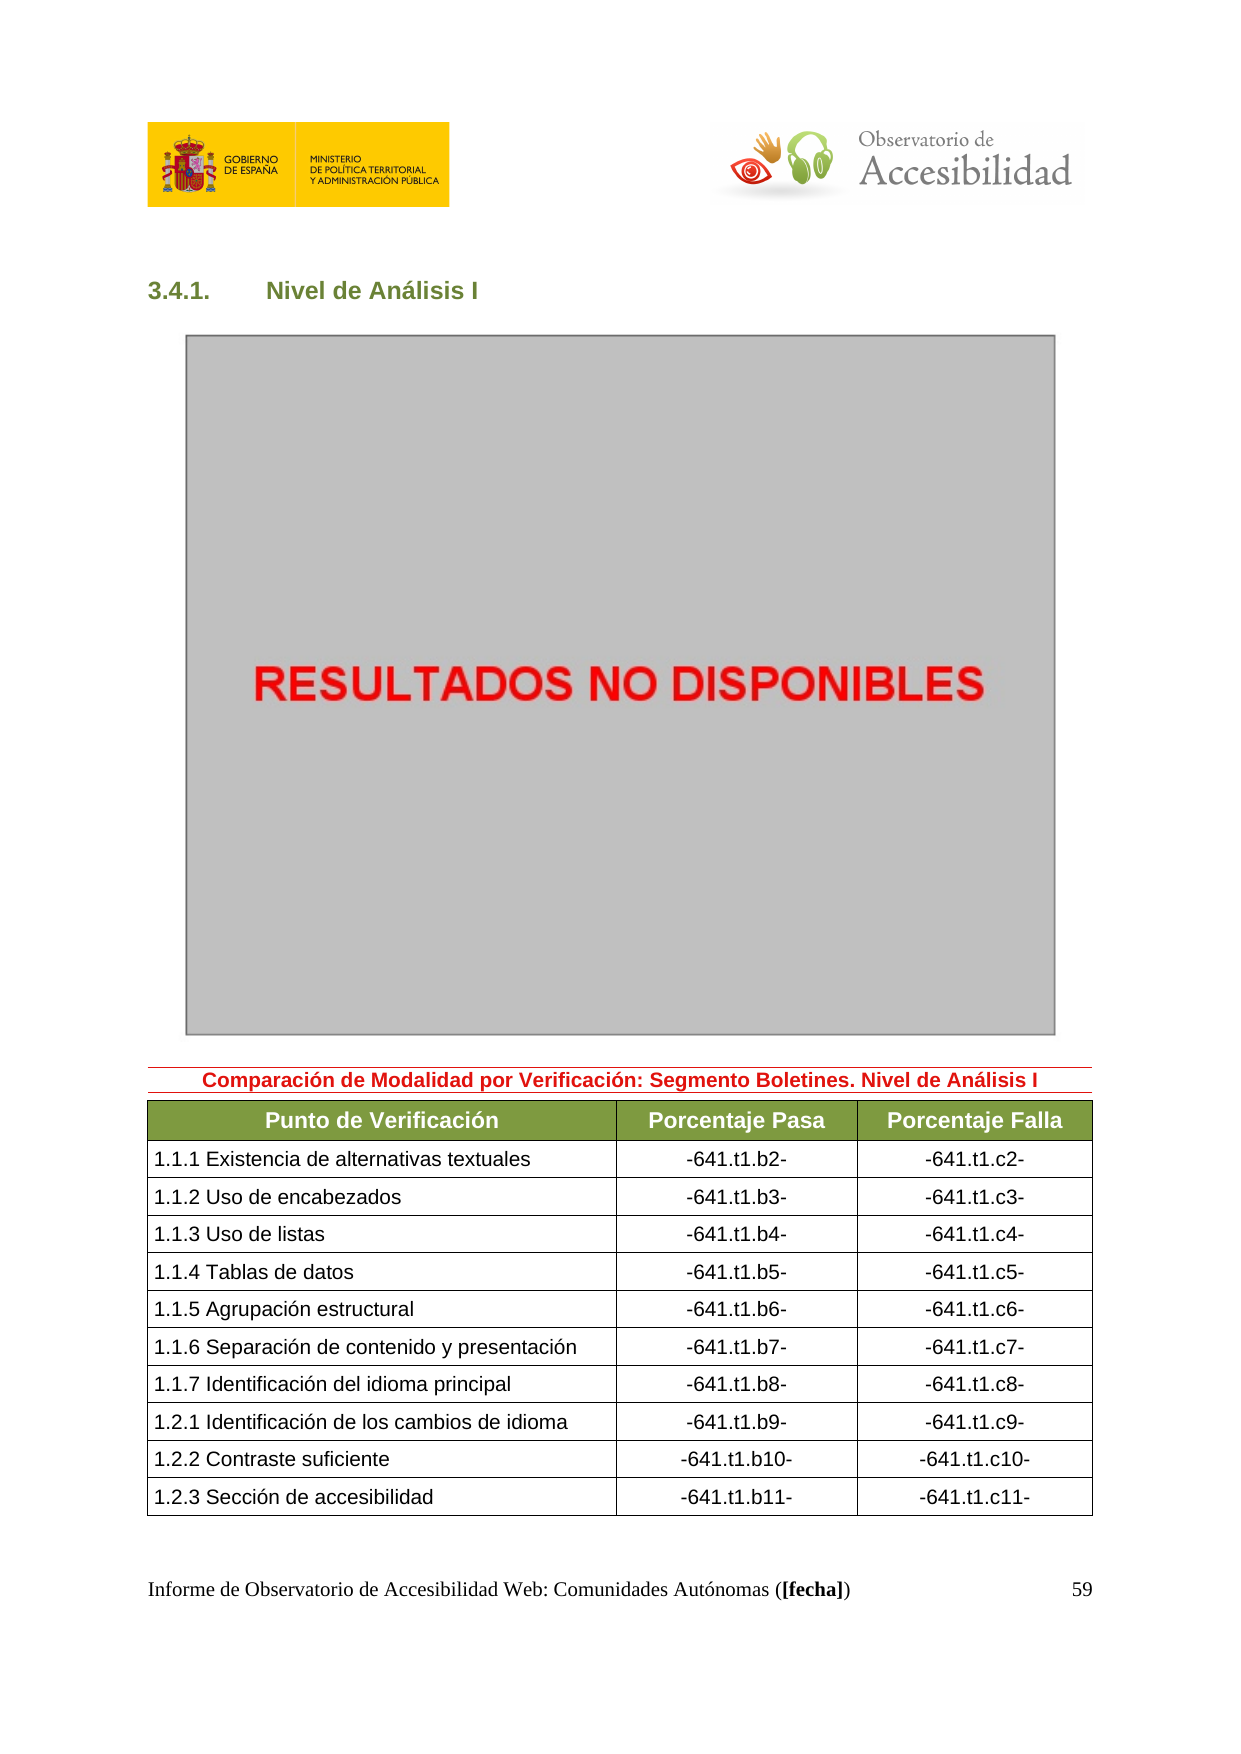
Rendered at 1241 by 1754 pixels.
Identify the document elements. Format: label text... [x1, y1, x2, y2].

table_cell 1.2.2 Contraste suficiente [148, 1441, 616, 1477]
table_cell -641.t1.b2- [617, 1141, 857, 1177]
table_cell -641.t1.b8- [617, 1366, 857, 1402]
table_header Porcentaje Pasa [617, 1101, 857, 1140]
table_cell 1.2.1 Identificación de los cambios de idioma [148, 1403, 616, 1440]
table_cell -641.t1.c11- [858, 1478, 1092, 1515]
table_cell 1.1.5 Agrupación estructural [148, 1291, 616, 1327]
table_cell 1.1.1 Existencia de alternativas textuales [148, 1141, 616, 1177]
table_header Porcentaje Falla [858, 1101, 1092, 1140]
picture [710, 122, 1086, 205]
list Nivel de Análisis I [148, 276, 1092, 304]
picture [178, 332, 1062, 1042]
table_cell -641.t1.c9- [858, 1403, 1092, 1440]
table_cell -641.t1.c10- [858, 1441, 1092, 1477]
table_cell 1.1.3 Uso de listas [148, 1216, 616, 1252]
table_cell -641.t1.b4- [617, 1216, 857, 1252]
table_cell -641.t1.b3- [617, 1178, 857, 1215]
table_cell 1.1.7 Identificación del idioma principal [148, 1366, 616, 1402]
table_cell 1.2.3 Sección de accesibilidad [148, 1478, 616, 1515]
table_cell 1.1.2 Uso de encabezados [148, 1178, 616, 1215]
table_cell -641.t1.c3- [858, 1178, 1092, 1215]
table_cell -641.t1.b5- [617, 1253, 857, 1290]
table_cell -641.t1.c4- [858, 1216, 1092, 1252]
text Comparación de Modalidad por Verificación: Segmento Boletines. Nivel de Análisis I [148, 1068, 1092, 1092]
table_cell -641.t1.c7- [858, 1328, 1092, 1365]
picture [147, 122, 450, 207]
table_cell 1.1.6 Separación de contenido y presentación [148, 1328, 616, 1365]
table_cell -641.t1.c2- [858, 1141, 1092, 1177]
table_cell -641.t1.b10- [617, 1441, 857, 1477]
table_cell -641.t1.b6- [617, 1291, 857, 1327]
table_header Punto de Verificación [148, 1101, 616, 1140]
table_cell -641.t1.c5- [858, 1253, 1092, 1290]
table_cell -641.t1.b11- [617, 1478, 857, 1515]
table_cell -641.t1.c6- [858, 1291, 1092, 1327]
table_cell 1.1.4 Tablas de datos [148, 1253, 616, 1290]
table_cell -641.t1.b7- [617, 1328, 857, 1365]
table_cell -641.t1.c8- [858, 1366, 1092, 1402]
table_cell -641.t1.b9- [617, 1403, 857, 1440]
